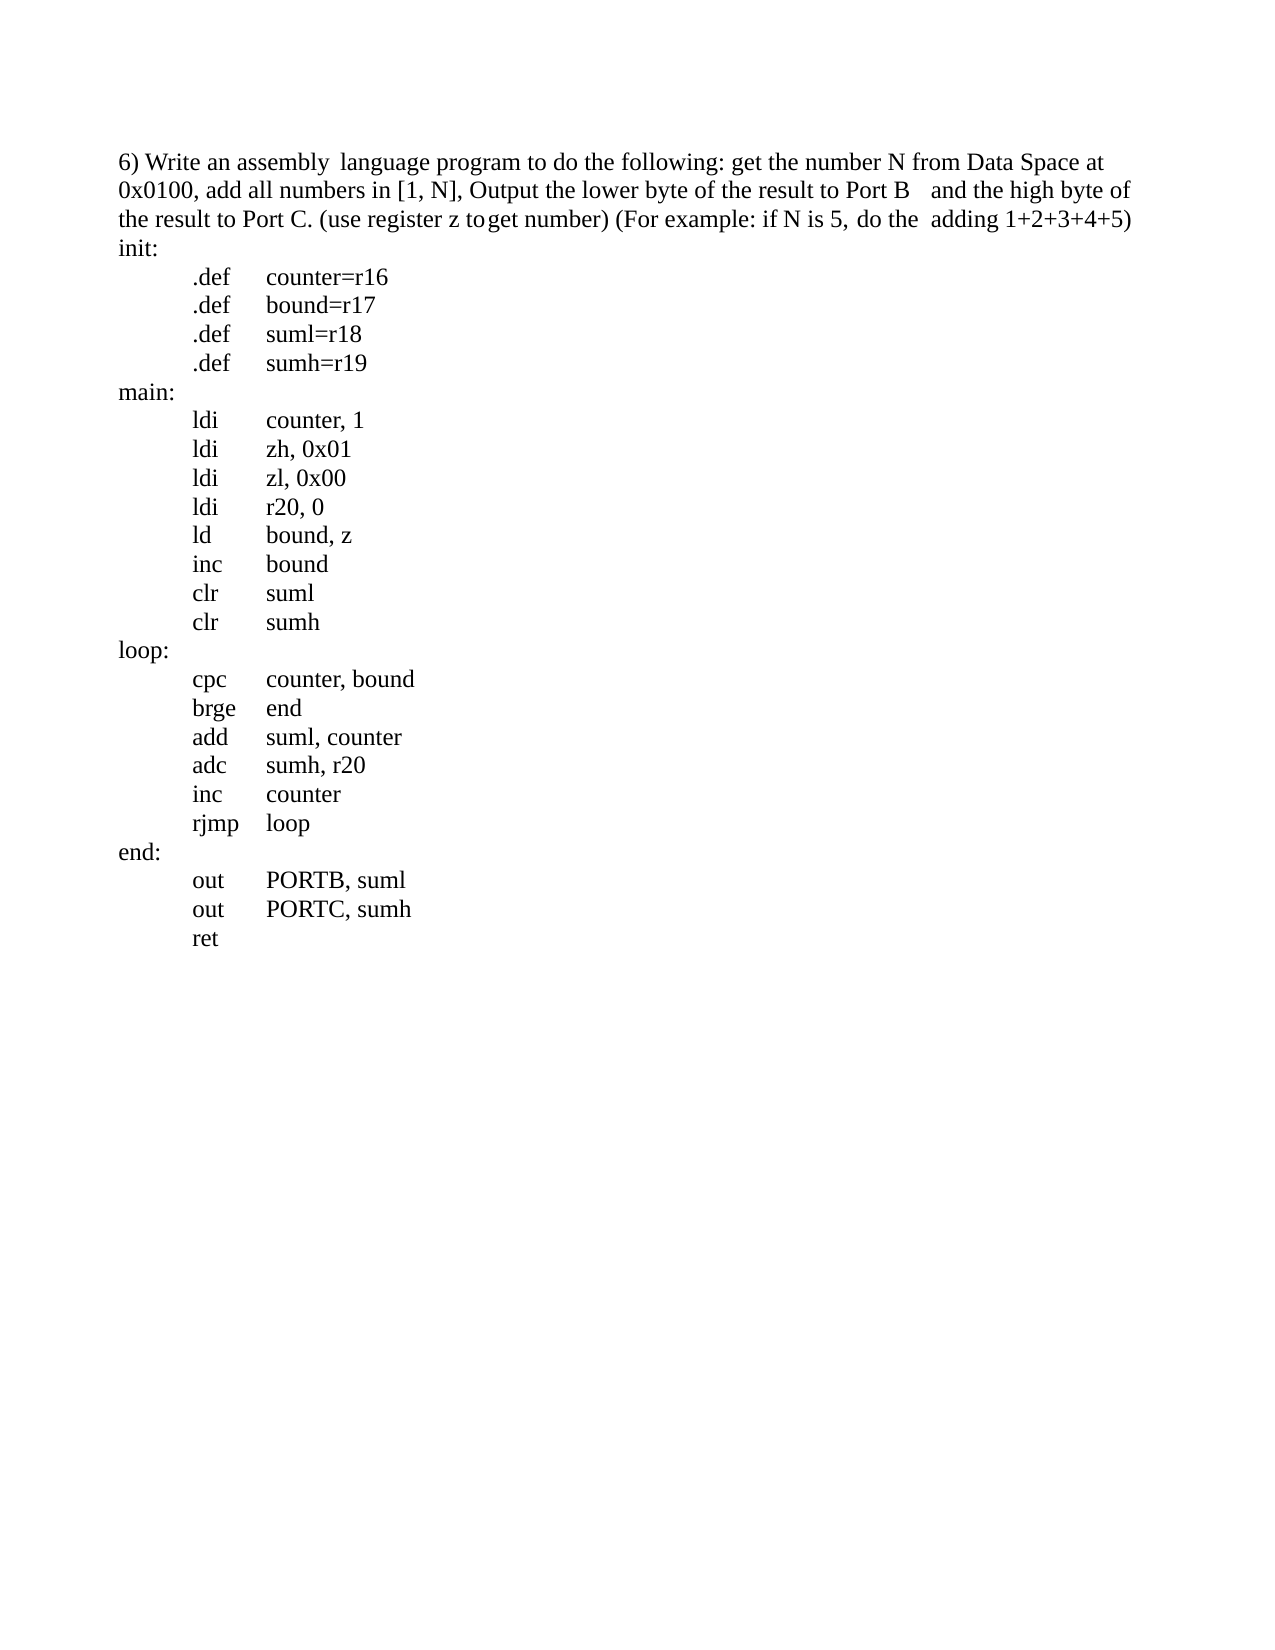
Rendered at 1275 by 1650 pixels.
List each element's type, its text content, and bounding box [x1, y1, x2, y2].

text adc sumh, r20 [118, 751, 1157, 779]
text clr suml [118, 578, 1157, 607]
text clr sumh [118, 607, 1157, 636]
text .def suml=r18 [118, 319, 1157, 348]
text .def sumh=r19 [118, 348, 1157, 377]
text brge end [118, 693, 1157, 722]
text ldi zl, 0x00 [118, 463, 1157, 492]
text add suml, counter [118, 722, 1157, 751]
text out PORTC, sumh [118, 894, 1157, 923]
text loop: [118, 636, 1157, 664]
text ld bound, z [118, 521, 1157, 549]
text main: [118, 377, 1157, 406]
text .def bound=r17 [118, 291, 1157, 319]
text ldi r20, 0 [118, 492, 1157, 521]
text ret [118, 923, 1157, 952]
text ldi counter, 1 [118, 406, 1157, 434]
text 6) Write an assembly language program to do the following: get the number N from Data Space at 0x0100, add all numbers in [1, N], Output the lower byte of the result to Port B and the high byte of the result to Port C. (use register z to get number) (For example: if N is 5, do the adding 1+2+3+4+5) [118, 147, 1157, 233]
text init: [118, 233, 1157, 262]
text end: [118, 837, 1157, 866]
text cpc counter, bound [118, 664, 1157, 693]
text rjmp loop [118, 808, 1157, 837]
text ldi zh, 0x01 [118, 434, 1157, 463]
text .def counter=r16 [118, 262, 1157, 291]
text inc bound [118, 549, 1157, 578]
text out PORTB, suml [118, 866, 1157, 894]
text inc counter [118, 779, 1157, 808]
